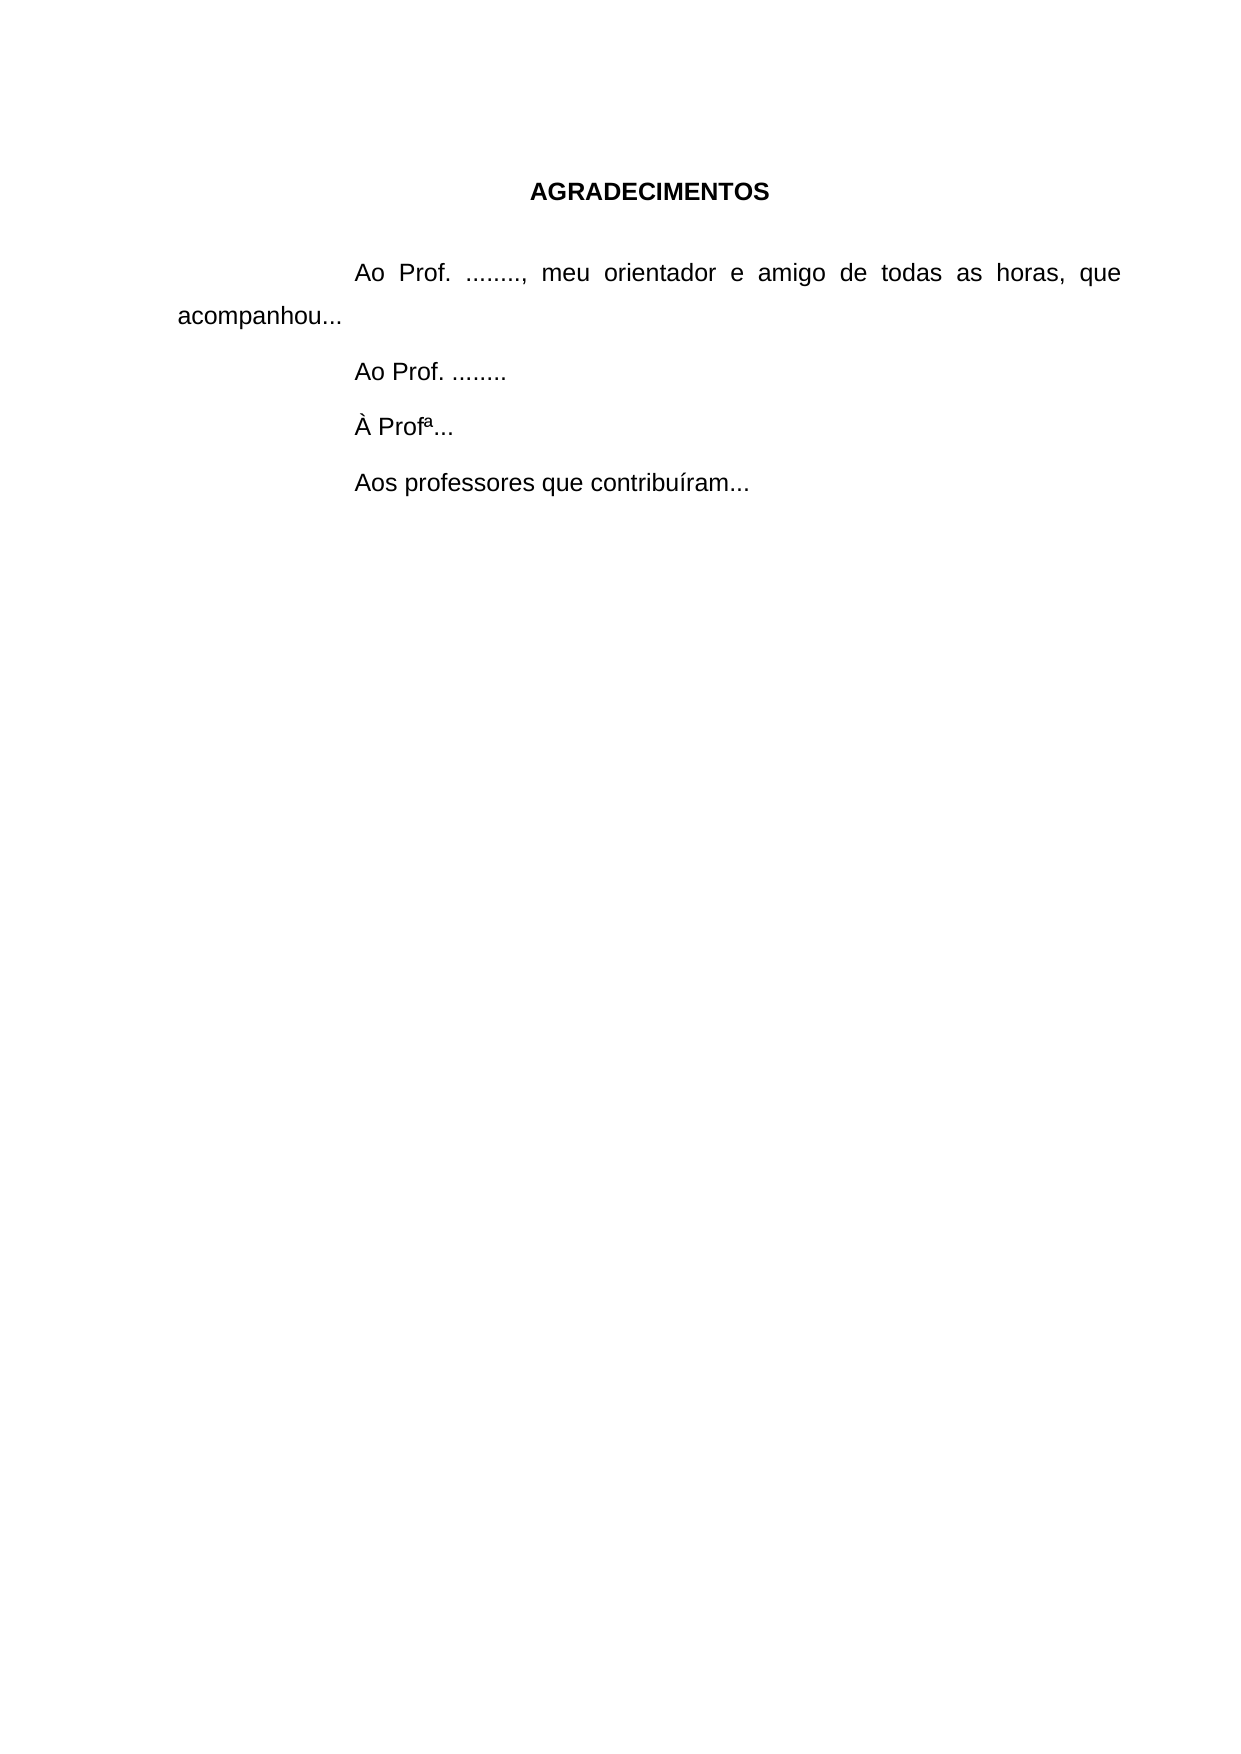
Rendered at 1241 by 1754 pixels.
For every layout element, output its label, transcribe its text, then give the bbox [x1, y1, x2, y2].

text À Profª... [177, 412, 1122, 441]
text Ao Prof. ........, meu orientador e amigo de todas as horas, que acompanhou... [177, 258, 1122, 330]
subtitle agradecimentos [177, 177, 1122, 206]
text Aos professores que contribuíram... [177, 468, 1122, 497]
text Ao Prof. ........ [177, 357, 1122, 385]
